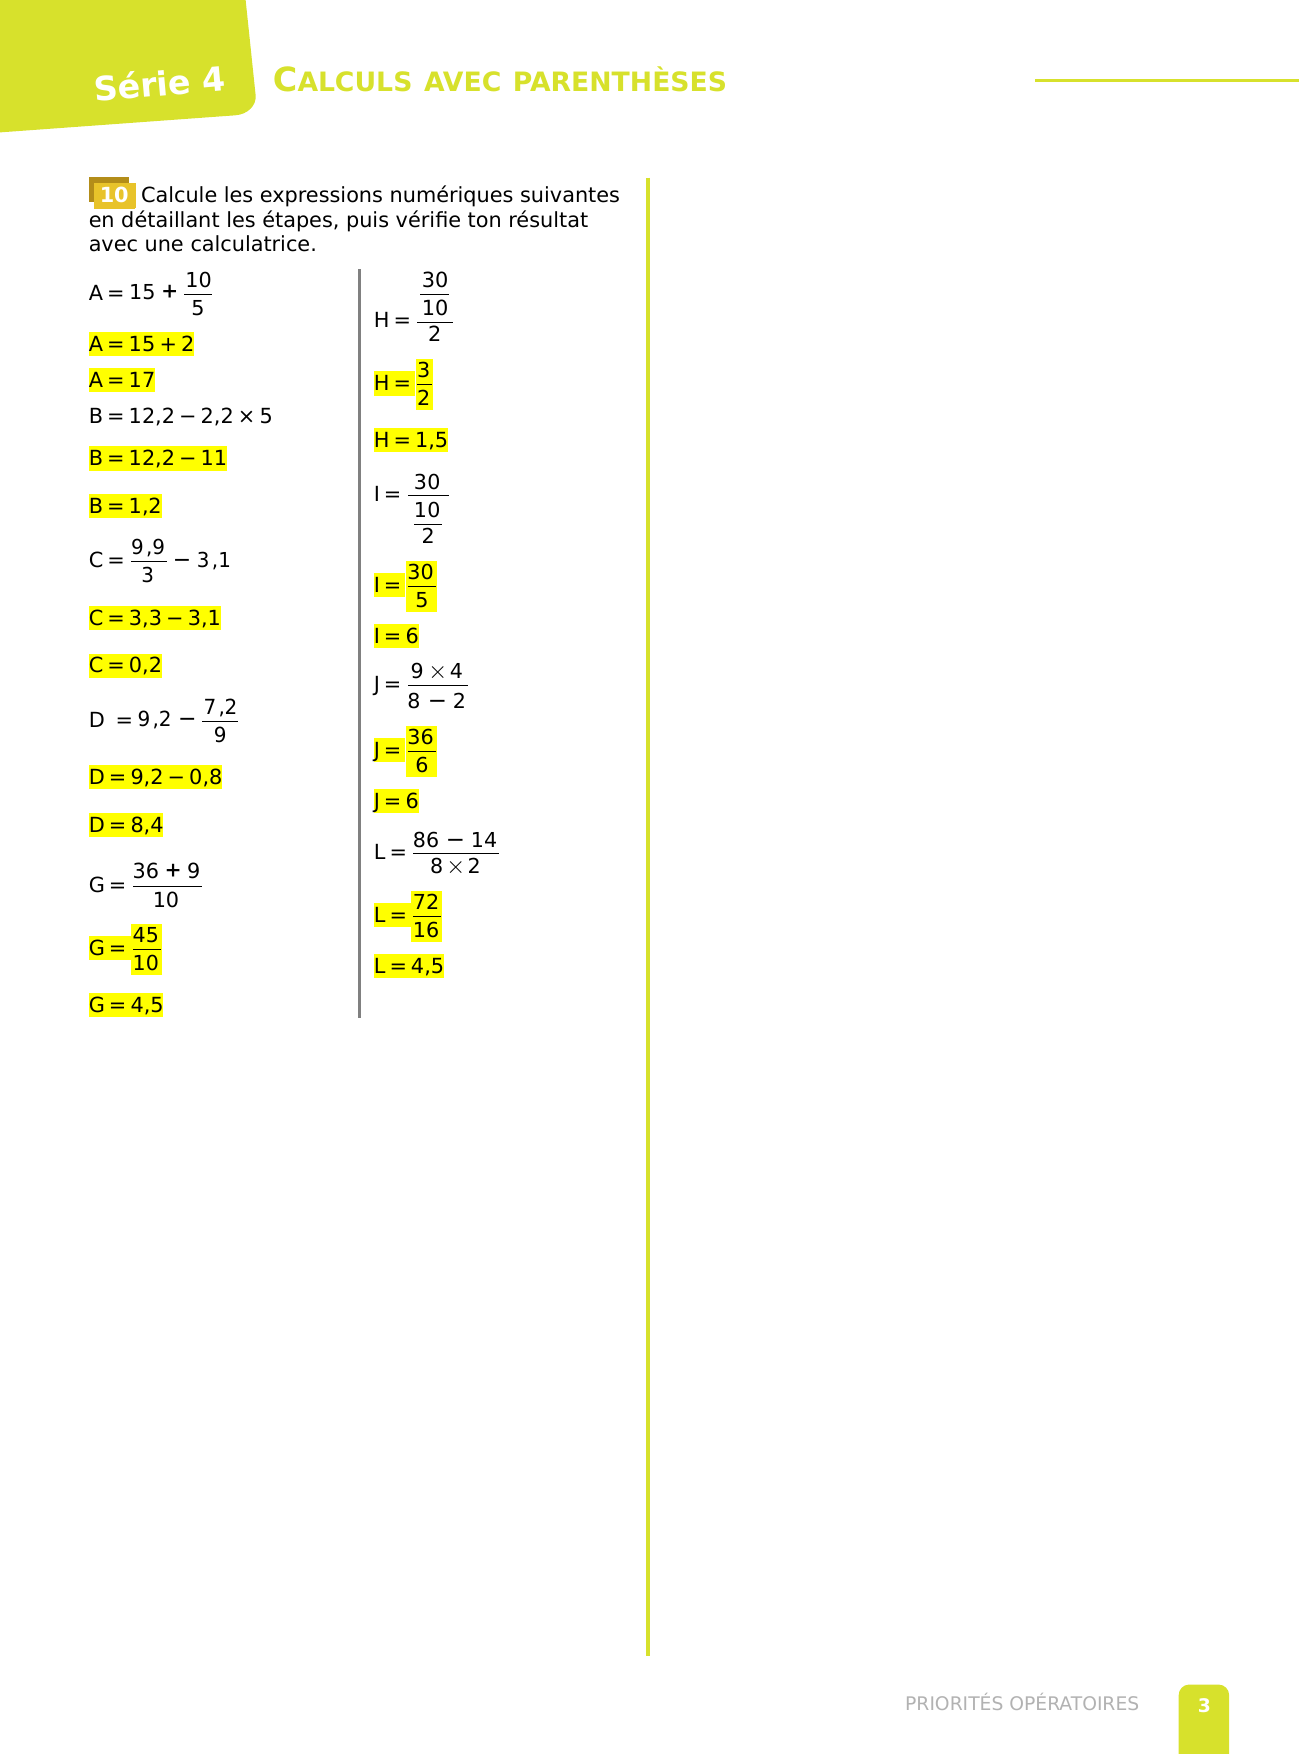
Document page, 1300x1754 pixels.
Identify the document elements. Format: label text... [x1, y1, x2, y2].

subtitle G = 4,5 [88, 993, 338, 1017]
subtitle A = 15 + 2 [88, 332, 338, 356]
subtitle D = 9,2 − 0,8 [88, 765, 338, 789]
subtitle G = [88, 924, 131, 975]
subtitle A = [88, 269, 338, 320]
subtitle D = [88, 696, 338, 747]
subtitle J = 6 [373, 789, 623, 813]
subtitle B = 12,2 − 2,2 × 5 [88, 404, 338, 428]
subtitle J = [373, 660, 623, 714]
subtitle H = 1,5 [373, 428, 623, 452]
subtitle [437, 726, 623, 777]
subtitle H = [373, 359, 416, 410]
subtitle Calcule les expressions numériques suivantes en détaillant les étapes, puis vérifie ton résultat avec une calculatrice. [88, 177, 629, 257]
subtitle [442, 891, 623, 942]
subtitle D = 8,4 [88, 813, 338, 837]
subtitle G = [88, 855, 338, 912]
subtitle [437, 561, 623, 612]
subtitle I = 6 [373, 624, 623, 648]
subtitle I = [373, 561, 406, 612]
subtitle L = [373, 825, 623, 879]
subtitle C = [88, 536, 338, 588]
subtitle J = [373, 726, 406, 777]
subtitle [162, 924, 338, 975]
subtitle C = 0,2 [88, 653, 338, 678]
subtitle H = [373, 269, 623, 347]
subtitle A = 17 [88, 368, 338, 392]
subtitle L = 4,5 [373, 954, 623, 978]
subtitle B = 1,2 [88, 494, 338, 518]
subtitle I = [373, 470, 623, 549]
subtitle B = 12,2 − 11 [88, 446, 338, 471]
subtitle [433, 359, 623, 410]
subtitle L = [373, 891, 411, 942]
subtitle C = 3,3 − 3,1 [88, 606, 338, 630]
